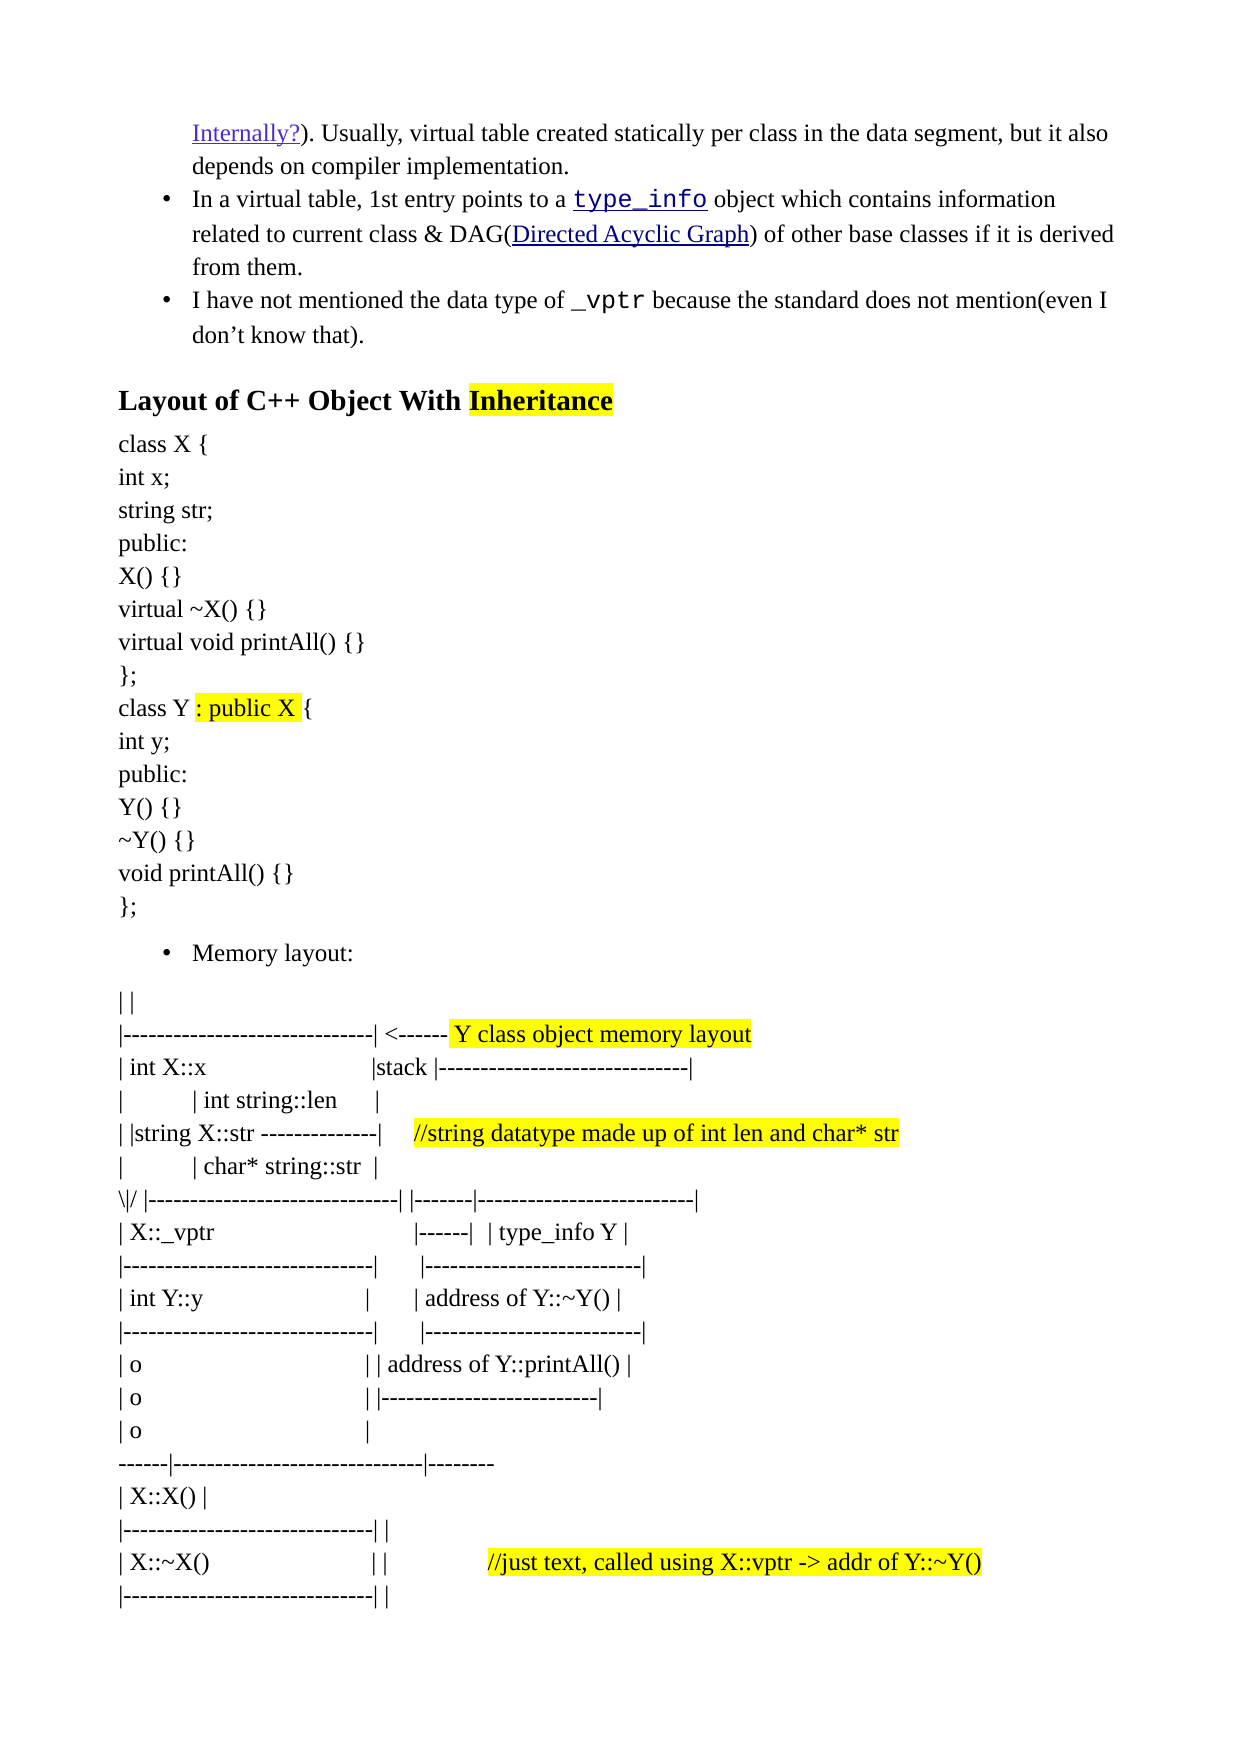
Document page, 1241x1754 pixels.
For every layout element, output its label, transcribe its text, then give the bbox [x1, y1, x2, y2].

text |------------------------------| | [118, 1514, 1122, 1543]
text | o | |--------------------------| [118, 1382, 1122, 1411]
list Internally?). Usually, virtual table created statically per class in the data segment, but it also depends on compiler implementation. [162, 118, 1122, 180]
text | | char* string::str | [118, 1151, 1122, 1180]
text |------------------------------| |--------------------------| [118, 1250, 1122, 1279]
text | X::~X() | | //just text, called using X::vptr -> addr of Y::~Y() [118, 1547, 1122, 1576]
text | X::X() | [118, 1481, 1122, 1510]
text class X { [118, 429, 1122, 457]
list In a virtual table, 1st entry points to a type_info object which contains information related to current class & DAG(Directed Acyclic Graph) of other base classes if it is derived from them. [162, 184, 1122, 281]
text | int Y::y | | address of Y::~Y() | [118, 1283, 1122, 1312]
text virtual void printAll() {} [118, 627, 1122, 656]
text Y() {} [118, 792, 1122, 821]
text }; [118, 660, 1122, 688]
text | int X::x |stack |------------------------------| [118, 1052, 1122, 1081]
text void printAll() {} [118, 858, 1122, 887]
text ~Y() {} [118, 825, 1122, 854]
text class Y : public X { [118, 693, 1122, 722]
text }; [118, 891, 1122, 920]
subtitle Layout of C++ Object With Inheritance [118, 383, 1122, 416]
text |------------------------------| <------ Y class object memory layout [118, 1019, 1122, 1048]
list Memory layout: [162, 938, 1122, 967]
text | |string X::str --------------| //string datatype made up of int len and char* str [118, 1118, 1122, 1147]
text | o | | address of Y::printAll() | [118, 1349, 1122, 1378]
text |------------------------------| | [118, 1581, 1122, 1609]
text \|/ |------------------------------| |-------|--------------------------| [118, 1184, 1122, 1213]
text public: [118, 759, 1122, 788]
text | X::_vptr |------| | type_info Y | [118, 1217, 1122, 1246]
text string str; [118, 495, 1122, 523]
text | | int string::len | [118, 1085, 1122, 1114]
text | | [118, 986, 1122, 1015]
list I have not mentioned the data type of _vptr because the standard does not mention(even I don’t know that). [162, 285, 1122, 349]
text ------|------------------------------|-------- [118, 1448, 1122, 1477]
text public: [118, 528, 1122, 556]
text int x; [118, 462, 1122, 490]
text | o | [118, 1415, 1122, 1444]
text X() {} [118, 561, 1122, 589]
text |------------------------------| |--------------------------| [118, 1316, 1122, 1345]
text virtual ~X() {} [118, 594, 1122, 622]
text int y; [118, 726, 1122, 754]
